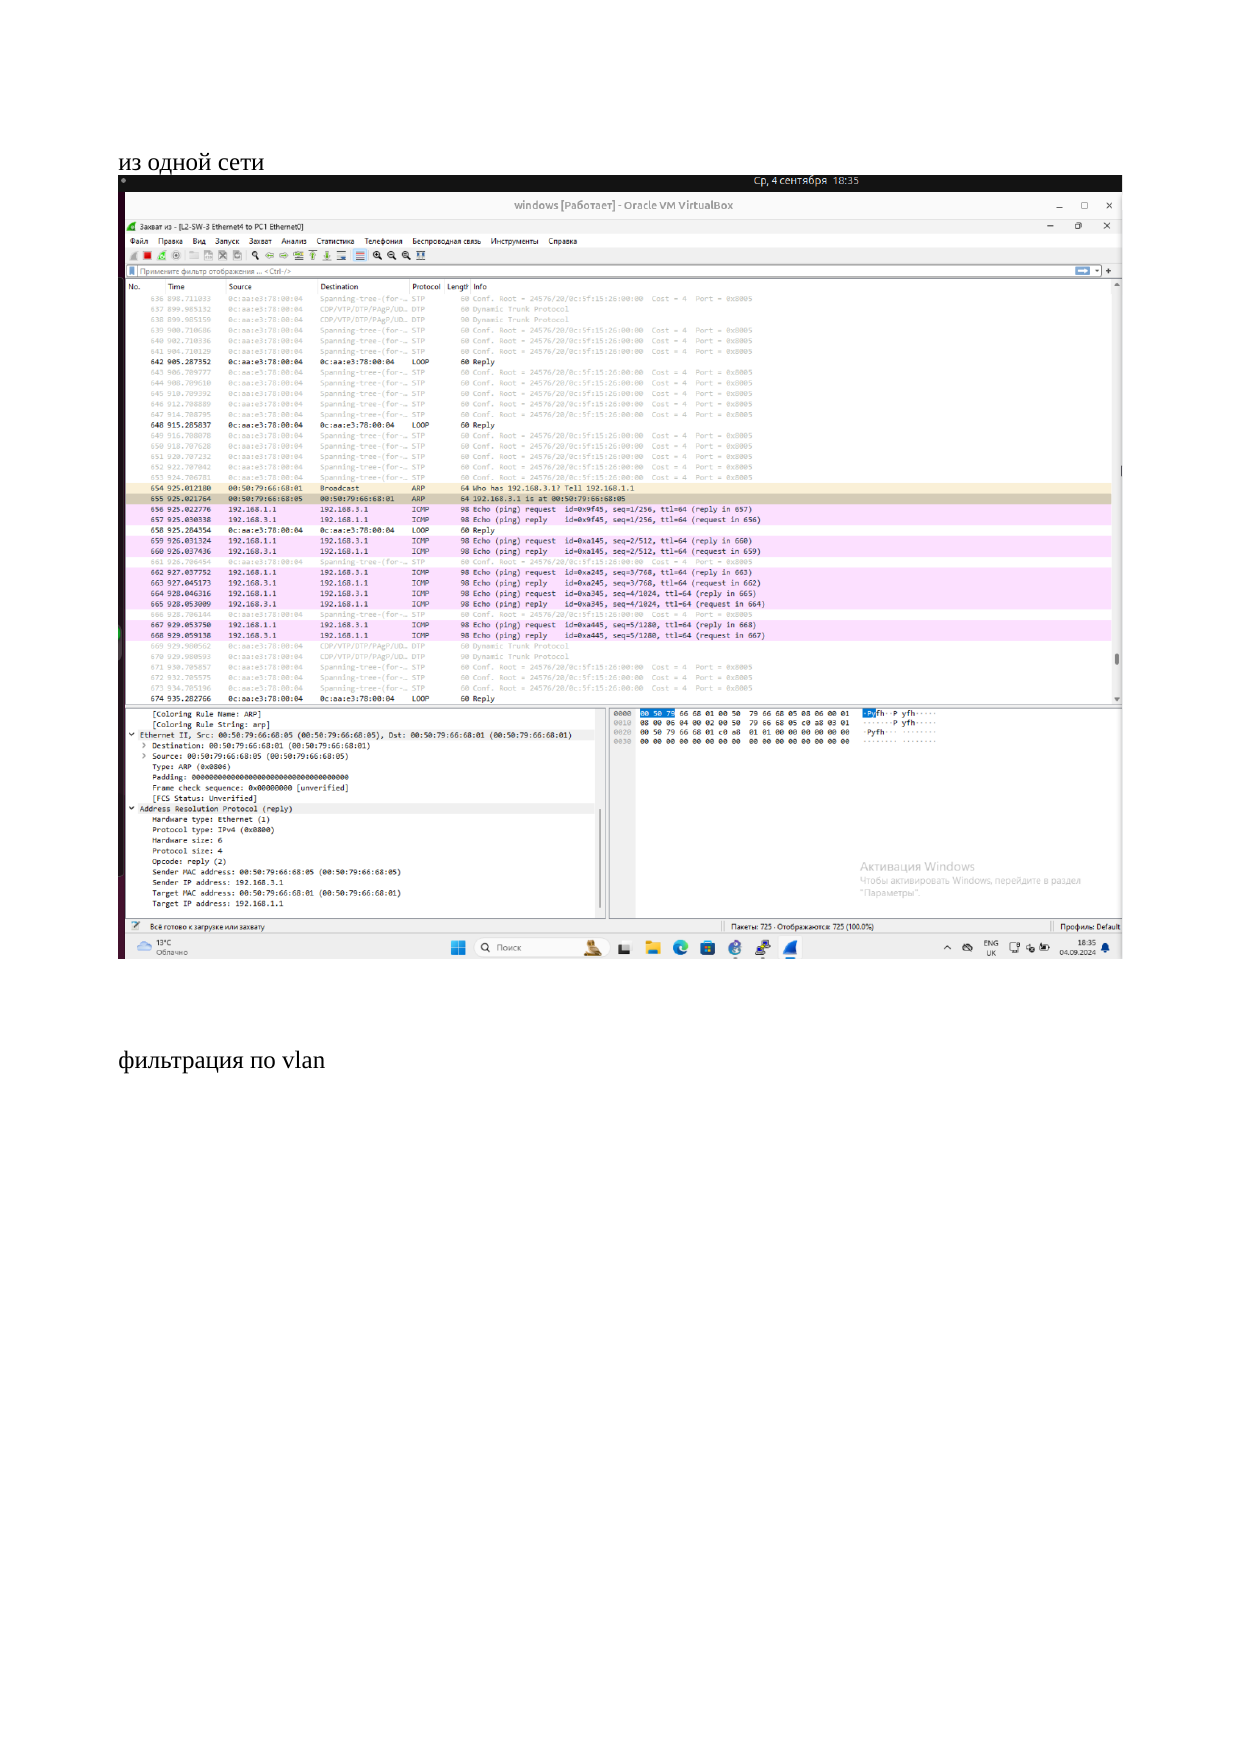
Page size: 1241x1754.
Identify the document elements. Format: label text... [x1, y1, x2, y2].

text из одной сети [118, 147, 1122, 175]
picture [118, 175, 1123, 959]
text фильтрация по vlan [118, 1045, 1122, 1074]
